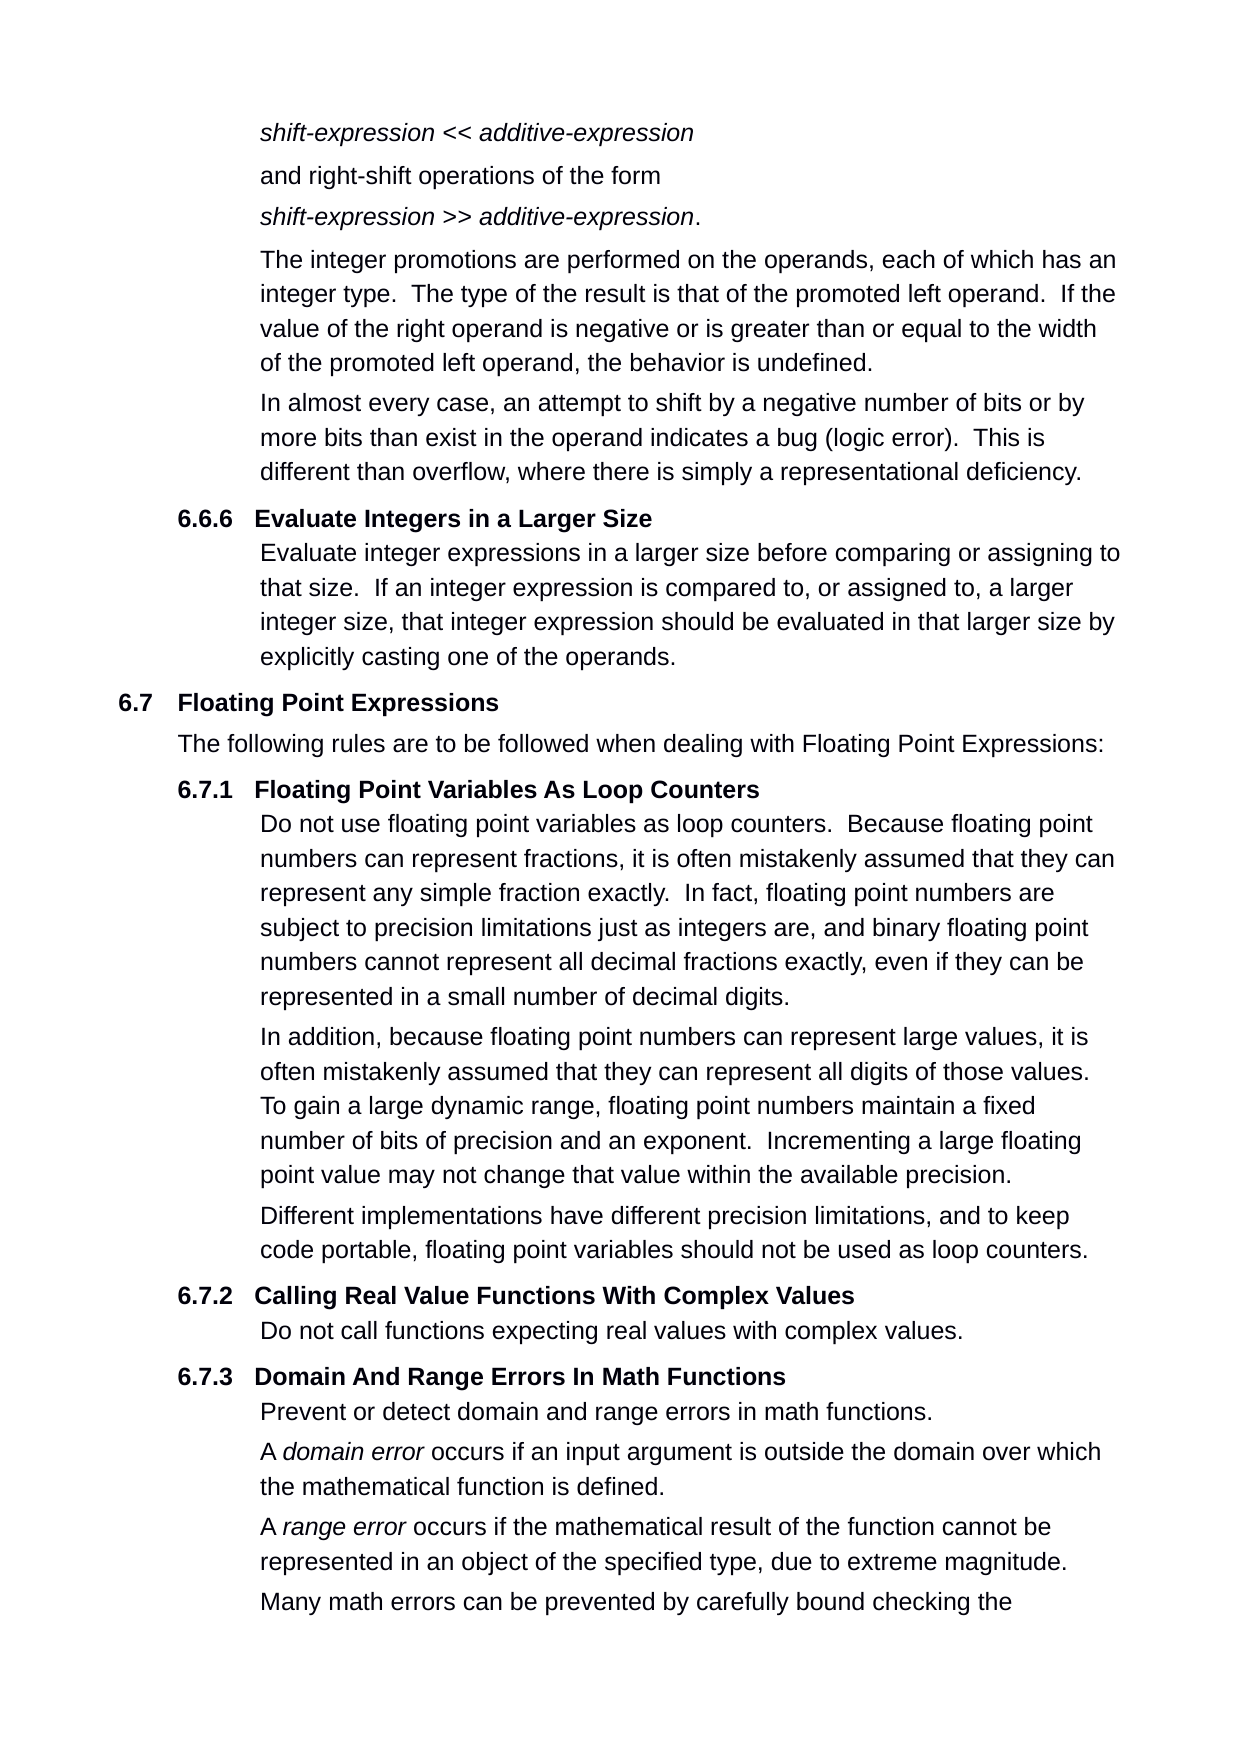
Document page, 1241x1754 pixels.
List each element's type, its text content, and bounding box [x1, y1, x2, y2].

subtitle Floating Point Variables As Loop Counters [177, 775, 1122, 803]
text Do not use floating point variables as loop counters. Because floating point numbers can represent fractions, it is often mistakenly assumed that they can represent any simple fraction exactly. In fact, floating point numbers are subject to precision limitations just as integers are, and binary floating point numbers cannot represent all decimal fractions exactly, even if they can be represented in a small number of decimal digits. [260, 809, 1122, 1011]
text and right-shift operations of the form [260, 161, 1122, 190]
text The integer promotions are performed on the operands, each of which has an integer type. The type of the result is that of the promoted left operand. If the value of the right operand is negative or is greater than or equal to the width of the promoted left operand, the behavior is undefined. [260, 244, 1122, 377]
text Evaluate integer expressions in a larger size before comparing or assigning to that size. If an integer expression is compared to, or assigned to, a larger integer size, that integer expression should be evaluated in that larger size by explicitly casting one of the operands. [260, 538, 1122, 671]
text shift-expression >> additive-expression. [260, 202, 1122, 232]
text A domain error occurs if an input argument is outside the domain over which the mathematical function is defined. [260, 1437, 1122, 1501]
subtitle Calling Real Value Functions With Complex Values [177, 1281, 1122, 1310]
text Prevent or detect domain and range errors in math functions. [260, 1397, 1122, 1426]
text Do not call functions expecting real values with complex values. [260, 1316, 1122, 1345]
subtitle Domain And Range Errors In Math Functions [177, 1362, 1122, 1391]
text A range error occurs if the mathematical result of the function cannot be represented in an object of the specified type, due to extreme magnitude. [260, 1512, 1122, 1576]
text In addition, because floating point numbers can represent large values, it is often mistakenly assumed that they can represent all digits of those values. To gain a large dynamic range, floating point numbers maintain a fixed number of bits of precision and an exponent. Incrementing a large floating point value may not change that value within the available precision. [260, 1022, 1122, 1189]
subtitle Floating Point Expressions [118, 688, 1092, 717]
text The following rules are to be followed when dealing with Floating Point Expressions: [177, 728, 1122, 757]
subtitle Evaluate Integers in a Larger Size [177, 504, 1122, 532]
text Many math errors can be prevented by carefully bound checking the [260, 1587, 1122, 1616]
text shift-expression << additive-expression [260, 118, 1122, 149]
text In almost every case, an attempt to shift by a negative number of bits or by more bits than exist in the operand indicates a bug (logic error). This is different than overflow, where there is simply a representational deficiency. [260, 388, 1122, 486]
text Different implementations have different precision limitations, and to keep code portable, floating point variables should not be used as loop counters. [260, 1201, 1122, 1264]
